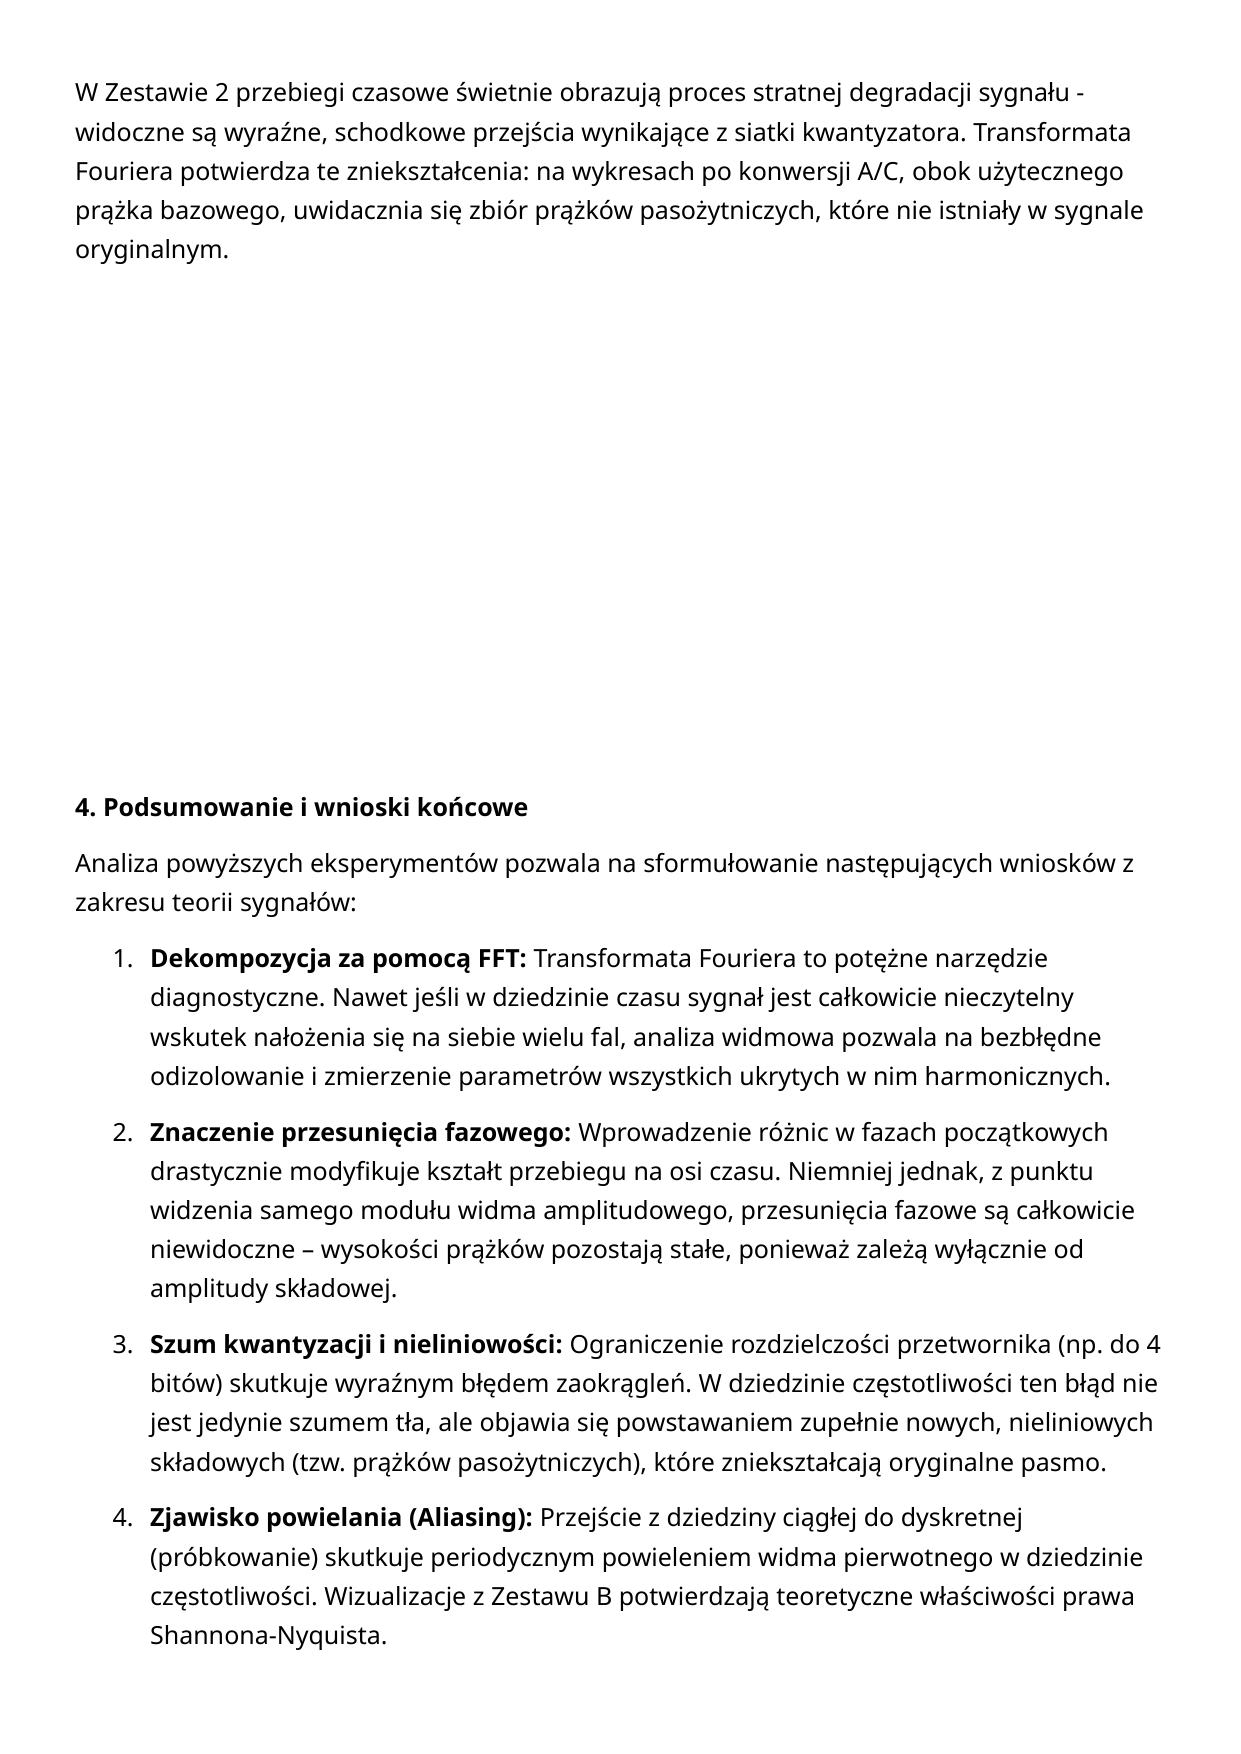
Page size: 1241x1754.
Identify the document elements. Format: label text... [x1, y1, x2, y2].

list Znaczenie przesunięcia fazowego: Wprowadzenie różnic w fazach początkowych drastycznie modyfikuje kształt przebiegu na osi czasu. Niemniej jednak, z punktu widzenia samego modułu widma amplitudowego, przesunięcia fazowe są całkowicie niewidoczne – wysokości prążków pozostają stałe, ponieważ zależą wyłącznie od amplitudy składowej. [112, 1114, 1165, 1305]
text Analiza powyższych eksperymentów pozwala na sformułowanie następujących wniosków z zakresu teorii sygnałów: [75, 846, 1165, 919]
list Dekompozycja za pomocą FFT: Transformata Fouriera to potężne narzędzie diagnostyczne. Nawet jeśli w dziedzinie czasu sygnał jest całkowicie nieczytelny wskutek nałożenia się na siebie wielu fal, analiza widmowa pozwala na bezbłędne odizolowanie i zmierzenie parametrów wszystkich ukrytych w nim harmonicznych. [112, 941, 1165, 1092]
text 4. Podsumowanie i wnioski końcowe [75, 790, 1165, 824]
text W Zestawie 2 przebiegi czasowe świetnie obrazują proces stratnej degradacji sygnału - widoczne są wyraźne, schodkowe przejścia wynikające z siatki kwantyzatora. Transformata Fouriera potwierdza te zniekształcenia: na wykresach po konwersji A/C, obok użytecznego prążka bazowego, uwidacznia się zbiór prążków pasożytniczych, które nie istniały w sygnale oryginalnym. [75, 75, 1165, 266]
list Zjawisko powielania (Aliasing): Przejście z dziedziny ciągłej do dyskretnej (próbkowanie) skutkuje periodycznym powieleniem widma pierwotnego w dziedzinie częstotliwości. Wizualizacje z Zestawu B potwierdzają teoretyczne właściwości prawa Shannona-Nyquista. [112, 1500, 1165, 1652]
list Szum kwantyzacji i nieliniowości: Ograniczenie rozdzielczości przetwornika (np. do 4 bitów) skutkuje wyraźnym błędem zaokrągleń. W dziedzinie częstotliwości ten błąd nie jest jedynie szumem tła, ale objawia się powstawaniem zupełnie nowych, nieliniowych składowych (tzw. prążków pasożytniczych), które zniekształcają oryginalne pasmo. [112, 1327, 1165, 1478]
